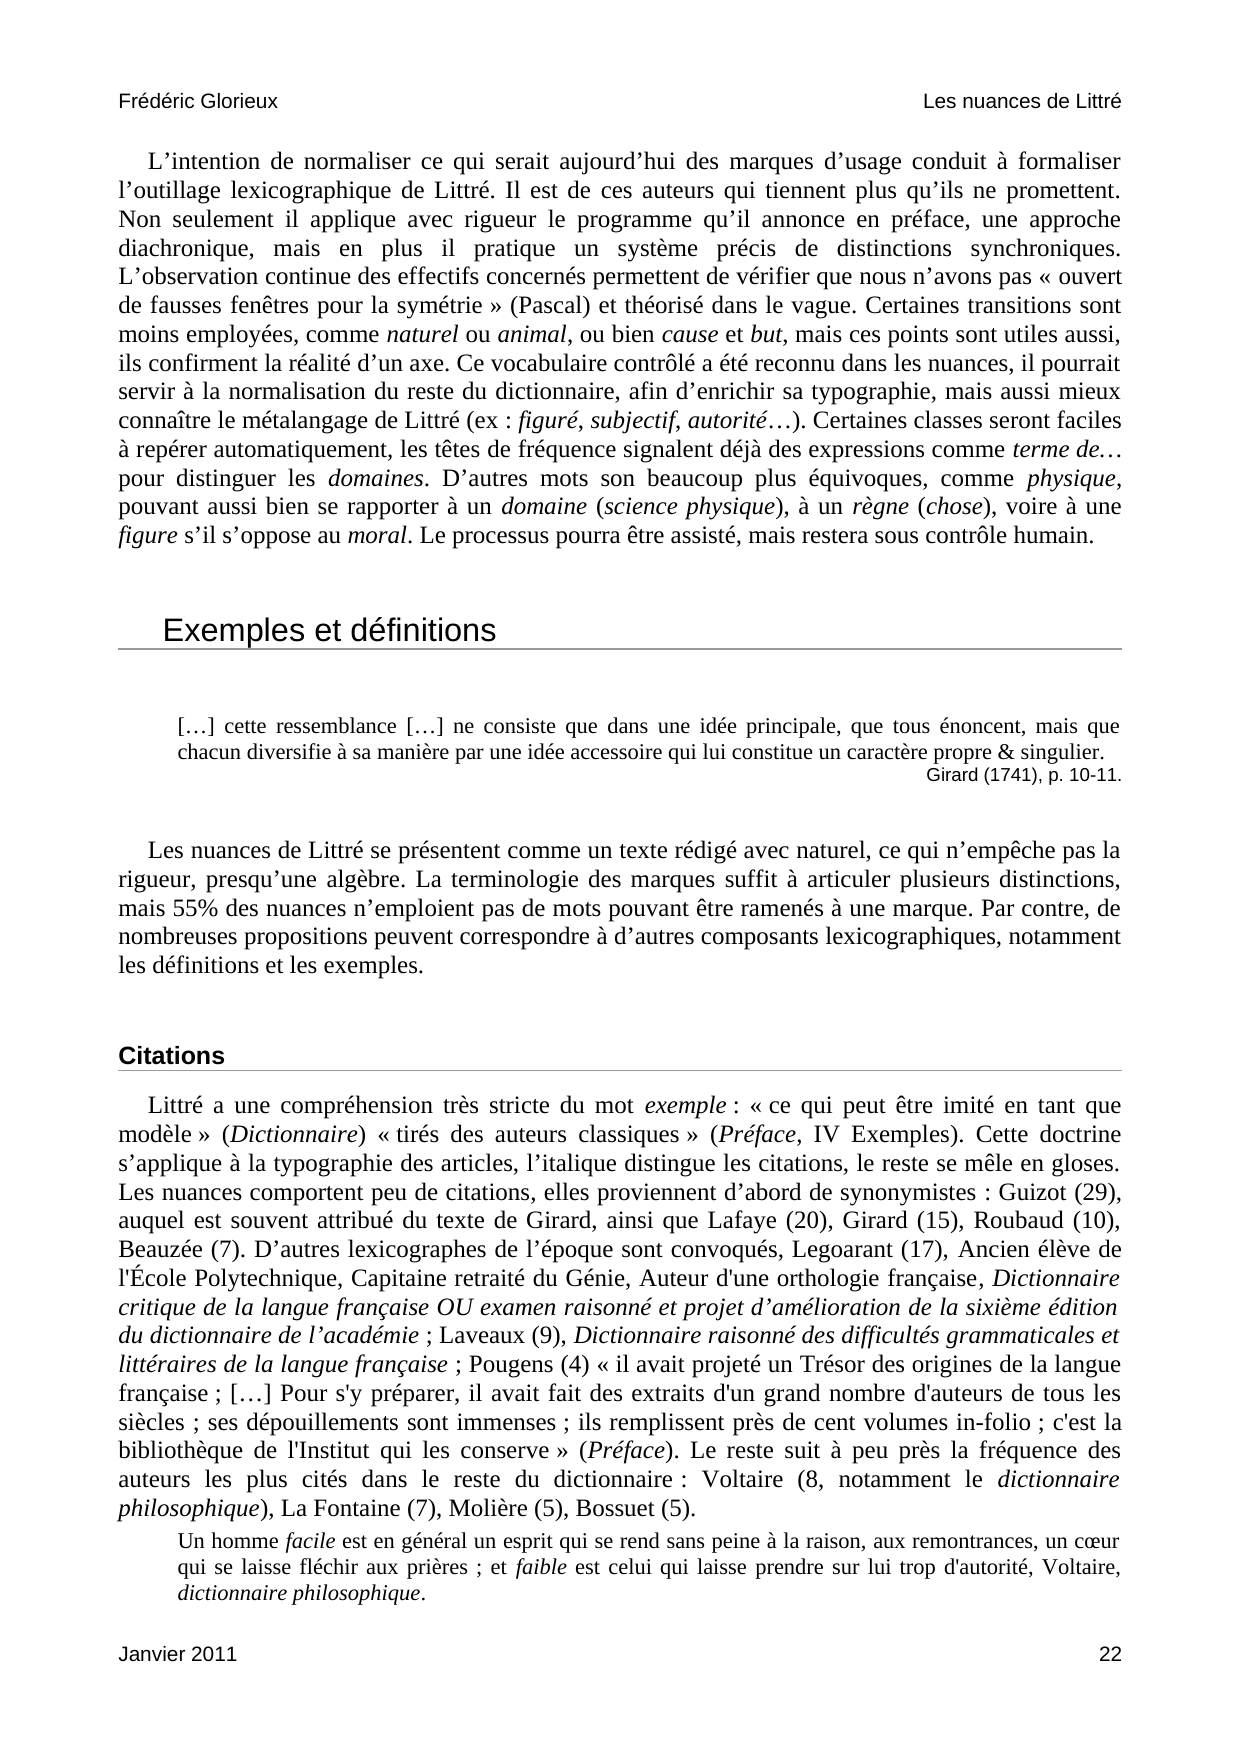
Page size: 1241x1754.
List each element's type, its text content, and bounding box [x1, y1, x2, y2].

subtitle Exemples et définitions [118, 611, 1122, 648]
text L’intention de normaliser ce qui serait aujourd’hui des marques d’usage conduit à formaliser l’outillage lexicographique de Littré. Il est de ces auteurs qui tiennent plus qu’ils ne promettent. Non seulement il applique avec rigueur le programme qu’il annonce en préface, une approche diachronique, mais en plus il pratique un système précis de distinctions synchroniques. L’observation continue des effectifs concernés permettent de vérifier que nous n’avons pas « ouvert de fausses fenêtres pour la symétrie » (Pascal) et théorisé dans le vague. Certaines transitions sont moins employées, comme naturel ou animal, ou bien cause et but, mais ces points sont utiles aussi, ils confirment la réalité d’un axe. Ce vocabulaire contrôlé a été reconnu dans les nuances, il pourrait servir à la normalisation du reste du dictionnaire, afin d’enrichir sa typographie, mais aussi mieux connaître le métalangage de Littré (ex : figuré, subjectif, autorité…). Certaines classes seront faciles à repérer automatiquement, les têtes de fréquence signalent déjà des expressions comme terme de… pour distinguer les domaines. D’autres mots son beaucoup plus équivoques, comme physique, pouvant aussi bien se rapporter à un domaine (science physique), à un règne (chose), voire à une figure s’il s’oppose au moral. Le processus pourra être assisté, mais restera sous contrôle humain. [118, 146, 1122, 549]
text Les nuances de Littré se présentent comme un texte rédigé avec naturel, ce qui n’empêche pas la rigueur, presqu’une algèbre. La terminologie des marques suffit à articuler plusieurs distinctions, mais 55% des nuances n’emploient pas de mots pouvant être ramenés à une marque. Par contre, de nombreuses propositions peuvent correspondre à d’autres composants lexicographiques, notamment les définitions et les exemples. [118, 835, 1122, 979]
text […] cette ressemblance […] ne consiste que dans une idée principale, que tous énoncent, mais que chacun diversifie à sa manière par une idée accessoire qui lui constitue un caractère propre & singulier. [177, 712, 1122, 764]
text Littré a une compréhension très stricte du mot exemple : « ce qui peut être imité en tant que modèle » (Dictionnaire) « tirés des auteurs classiques » (Préface, IV Exemples). Cette doctrine s’applique à la typographie des articles, l’italique distingue les citations, le reste se mêle en gloses. Les nuances comportent peu de citations, elles proviennent d’abord de synonymistes : Guizot (29), auquel est souvent attribué du texte de Girard, ainsi que Lafaye (20), Girard (15), Roubaud (10), Beauzée (7). D’autres lexicographes de l’époque sont convoqués, Legoarant (17), Ancien élève de l'École Polytechnique, Capitaine retraité du Génie, Auteur d'une orthologie française, Dictionnaire critique de la langue française OU examen raisonné et projet d’amélioration de la sixième édition du dictionnaire de l’académie ; Laveaux (9), Dictionnaire raisonné des difficultés grammaticales et littéraires de la langue française ; Pougens (4) « il avait projeté un Trésor des origines de la langue française ; […] Pour s'y préparer, il avait fait des extraits d'un grand nombre d'auteurs de tous les siècles ; ses dépouillements sont immenses ; ils remplissent près de cent volumes in-folio ; c'est la bibliothèque de l'Institut qui les conserve » (Préface). Le reste suit à peu près la fréquence des auteurs les plus cités dans le reste du dictionnaire : Voltaire (8, notamment le dictionnaire philosophique), La Fontaine (7), Molière (5), Bossuet (5). [118, 1090, 1122, 1522]
subtitle Citations [118, 1041, 1122, 1070]
text Un homme facile est en général un esprit qui se rend sans peine à la raison, aux remontrances, un cœur qui se laisse fléchir aux prières ; et faible est celui qui laisse prendre sur lui trop d'autorité, Voltaire, dictionnaire philosophique. [177, 1527, 1122, 1605]
text Girard (1741), p. 10-11. [236, 764, 1122, 786]
